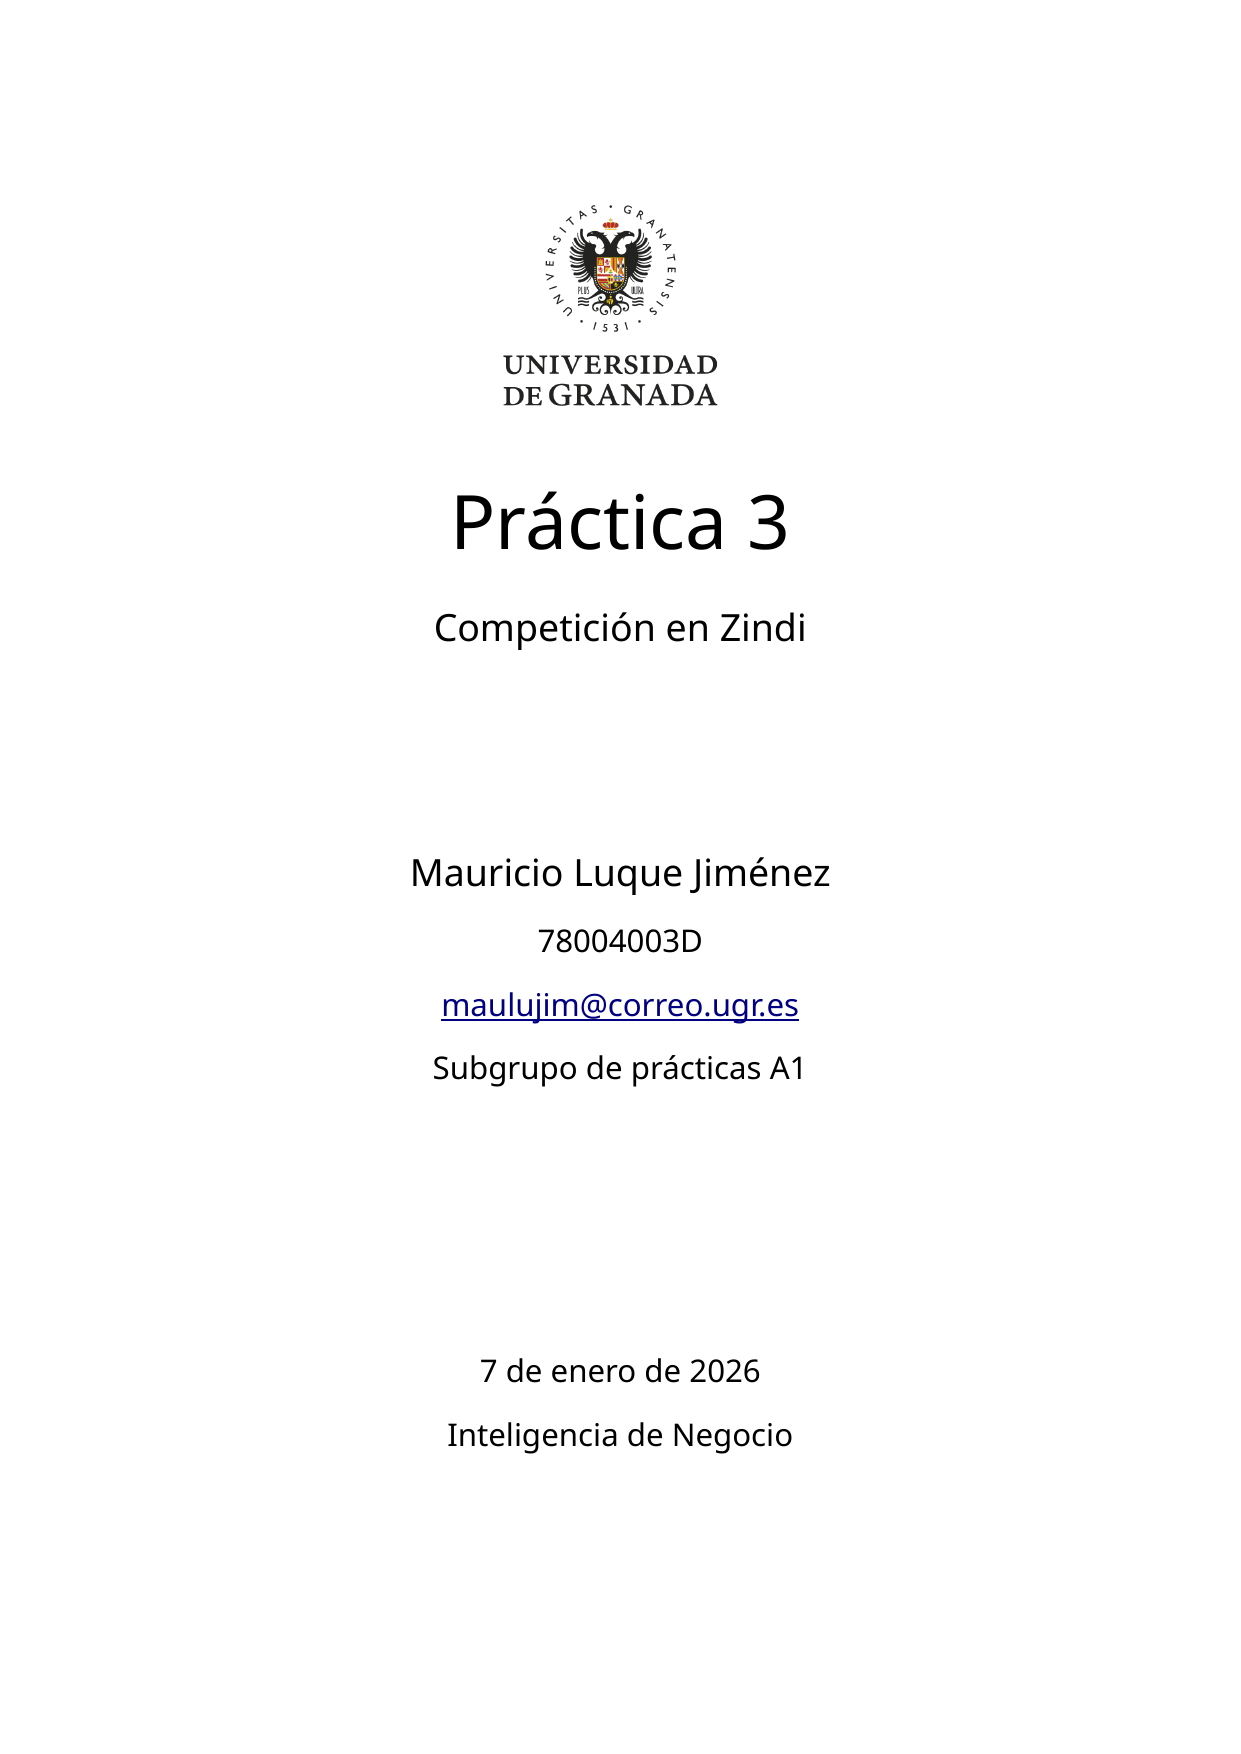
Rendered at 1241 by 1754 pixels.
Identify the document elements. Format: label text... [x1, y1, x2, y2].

text Inteligencia de Negocio [118, 1413, 1122, 1455]
text 78004003D [118, 919, 1122, 962]
picture [503, 205, 718, 406]
text maulujim@correo.ugr.es [118, 983, 1122, 1025]
text Mauricio Luque Jiménez [118, 846, 1122, 897]
text 7 de enero de 2026 [118, 1349, 1122, 1392]
text Práctica 3 [118, 469, 1122, 571]
text Subgrupo de prácticas A1 [118, 1046, 1122, 1089]
text Competición en Zindi [118, 601, 1122, 652]
